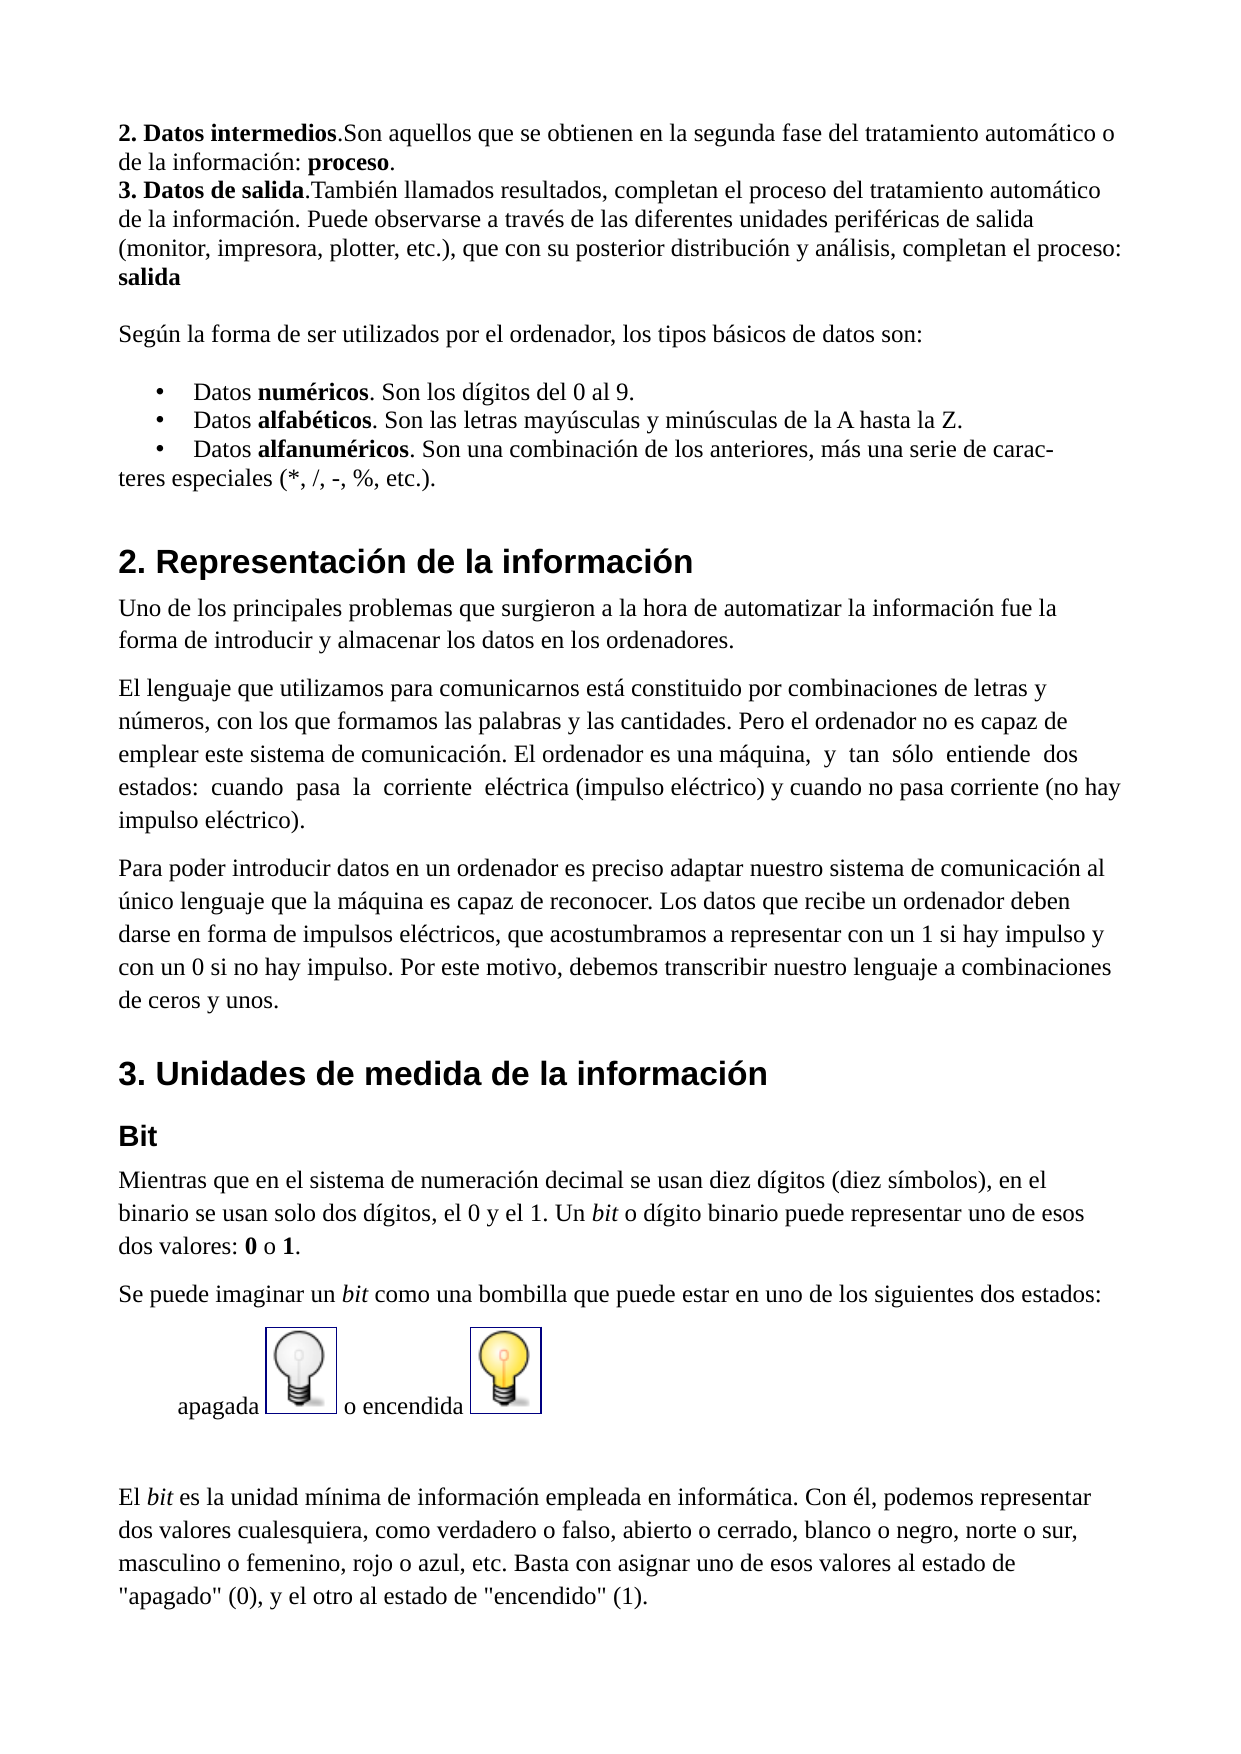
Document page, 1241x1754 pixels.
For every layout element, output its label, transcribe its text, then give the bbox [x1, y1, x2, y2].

list Datos alfanuméricos. Son una combinación de los anteriores, más una serie de carac- [156, 434, 1122, 463]
text Uno de los principales problemas que surgieron a la hora de automatizar la información fue la forma de introducir y almacenar los datos en los ordenadores. [118, 593, 1122, 654]
text El bit es la unidad mínima de información empleada en informática. Con él, podemos representar dos valores cualesquiera, como verdadero o falso, abierto o cerrado, blanco o negro, norte o sur, masculino o femenino, rojo o azul, etc. Basta con asignar uno de esos valores al estado de "apagado" (0), y el otro al estado de "encendido" (1). [118, 1482, 1122, 1610]
text El lenguaje que utilizamos para comunicarnos está constituido por combinaciones de letras y números, con los que formamos las palabras y las cantidades. Pero el ordenador no es capaz de emplear este sistema de comunicación. El ordenador es una máquina, y tan sólo entiende dos estados: cuando pasa la corriente eléctrica (impulso eléctrico) y cuando no pasa corriente (no hay impulso eléctrico). [118, 673, 1122, 834]
list Datos numéricos. Son los dígitos del 0 al 9. [156, 377, 1122, 406]
text Mientras que en el sistema de numeración decimal se usan diez dígitos (diez símbolos), en el binario se usan solo dos dígitos, el 0 y el 1. Un bit o dígito binario puede representar uno de esos dos valores: 0 o 1. [118, 1165, 1122, 1260]
list apagada o encendida [177, 1327, 1122, 1419]
text Se puede imaginar un bit como una bombilla que puede estar en uno de los siguientes dos estados: [118, 1279, 1122, 1308]
subtitle 2. Representación de la información [118, 541, 1122, 580]
subtitle Bit [118, 1119, 1122, 1153]
picture [267, 1328, 336, 1413]
text Según la forma de ser utilizados por el ordenador, los tipos básicos de datos son: [118, 319, 1122, 348]
list Datos alfabéticos. Son las letras mayúsculas y minúsculas de la A hasta la Z. [156, 406, 1122, 434]
text 2. Datos intermedios.Son aquellos que se obtienen en la segunda fase del tratamiento automático o de la información: proceso. [118, 118, 1122, 176]
subtitle 3. Unidades de medida de la información [118, 1053, 1122, 1092]
text teres especiales (*, /, -, %, etc.). [118, 463, 1122, 492]
picture [471, 1328, 540, 1413]
text Para poder introducir datos en un ordenador es preciso adaptar nuestro sistema de comunicación al único lenguaje que la máquina es capaz de reconocer. Los datos que recibe un ordenador deben darse en forma de impulsos eléctricos, que acostumbramos a representar con un 1 si hay impulso y con un 0 si no hay impulso. Por este motivo, debemos transcribir nuestro lenguaje a combinaciones de ceros y unos. [118, 853, 1122, 1014]
text 3. Datos de salida.También llamados resultados, completan el proceso del tratamiento automático de la información. Puede observarse a través de las diferentes unidades periféricas de salida (monitor, impresora, plotter, etc.), que con su posterior distribución y análisis, completan el proceso: salida [118, 176, 1122, 291]
